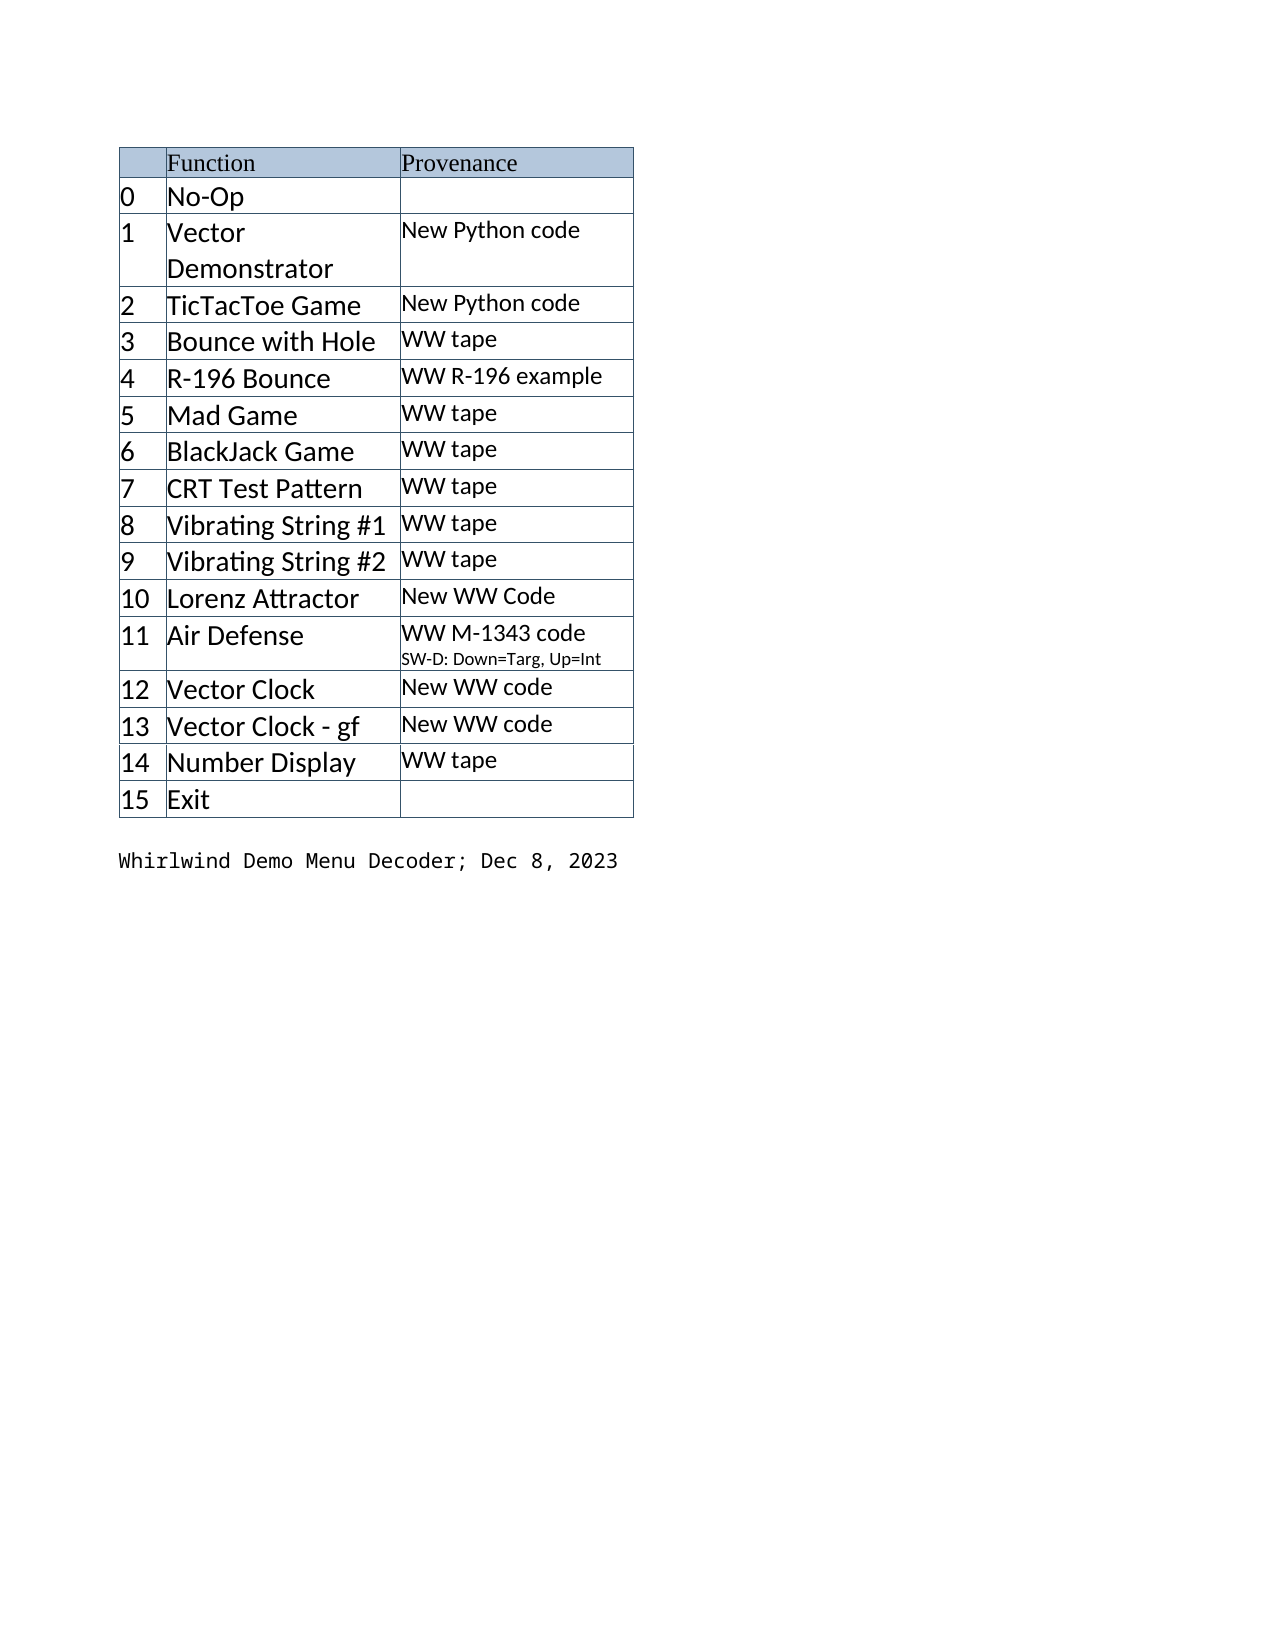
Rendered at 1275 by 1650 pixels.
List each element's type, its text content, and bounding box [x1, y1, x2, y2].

table_cell [401, 178, 633, 213]
table_cell Vibrating String #1 [167, 507, 400, 542]
table_cell 11 [120, 617, 166, 670]
table_cell 5 [120, 397, 166, 432]
table_cell WW tape [401, 543, 633, 579]
table_cell WW tape [401, 507, 633, 542]
table_cell WW tape [401, 433, 633, 469]
table_cell 4 [120, 360, 166, 396]
table_cell Vibrating String #2 [167, 543, 400, 579]
table_header Provenance [401, 148, 633, 177]
table_cell Vector Demonstrator [167, 214, 400, 286]
table_header Function [167, 148, 400, 177]
table_cell Vector Clock - gf [167, 708, 400, 743]
text Whirlwind Demo Menu Decoder; Dec 8, 2023 [118, 846, 1157, 875]
table_cell 3 [120, 323, 166, 359]
table_cell 10 [120, 580, 166, 616]
table_cell Vector Clock [167, 671, 400, 707]
table_cell 14 [120, 745, 166, 780]
table_cell 12 [120, 671, 166, 707]
table_cell 7 [120, 470, 166, 506]
table_cell New WW code [401, 708, 633, 743]
table_cell Mad Game [167, 397, 400, 432]
table_cell WW tape [401, 745, 633, 780]
table_cell New Python code [401, 214, 633, 286]
table_cell BlackJack Game [167, 433, 400, 469]
table_cell WW R-196 example [401, 360, 633, 396]
table_cell Lorenz Attractor [167, 580, 400, 616]
table_cell 15 [120, 781, 166, 817]
table_cell WW tape [401, 397, 633, 432]
table_cell CRT Test Pattern [167, 470, 400, 506]
table_cell No-Op [167, 178, 400, 213]
table_cell New WW code [401, 671, 633, 707]
table_cell WW tape [401, 323, 633, 359]
table_cell 1 [120, 214, 166, 286]
table_cell R-196 Bounce [167, 360, 400, 396]
table_cell 0 [120, 178, 166, 213]
table_cell [401, 781, 633, 817]
table_cell TicTacToe Game [167, 287, 400, 322]
table_cell 8 [120, 507, 166, 542]
table_cell Number Display [167, 745, 400, 780]
table_header [120, 148, 166, 177]
table_cell 6 [120, 433, 166, 469]
table_cell 13 [120, 708, 166, 743]
table_cell WW tape [401, 470, 633, 506]
table_cell Bounce with Hole [167, 323, 400, 359]
table_cell Air Defense [167, 617, 400, 670]
table_cell 2 [120, 287, 166, 322]
table_cell New WW Code [401, 580, 633, 616]
table_cell New Python code [401, 287, 633, 322]
table_cell 9 [120, 543, 166, 579]
table_cell WW M-1343 code SW-D: Down=Targ, Up=Int [401, 617, 633, 670]
table_cell Exit [167, 781, 400, 817]
